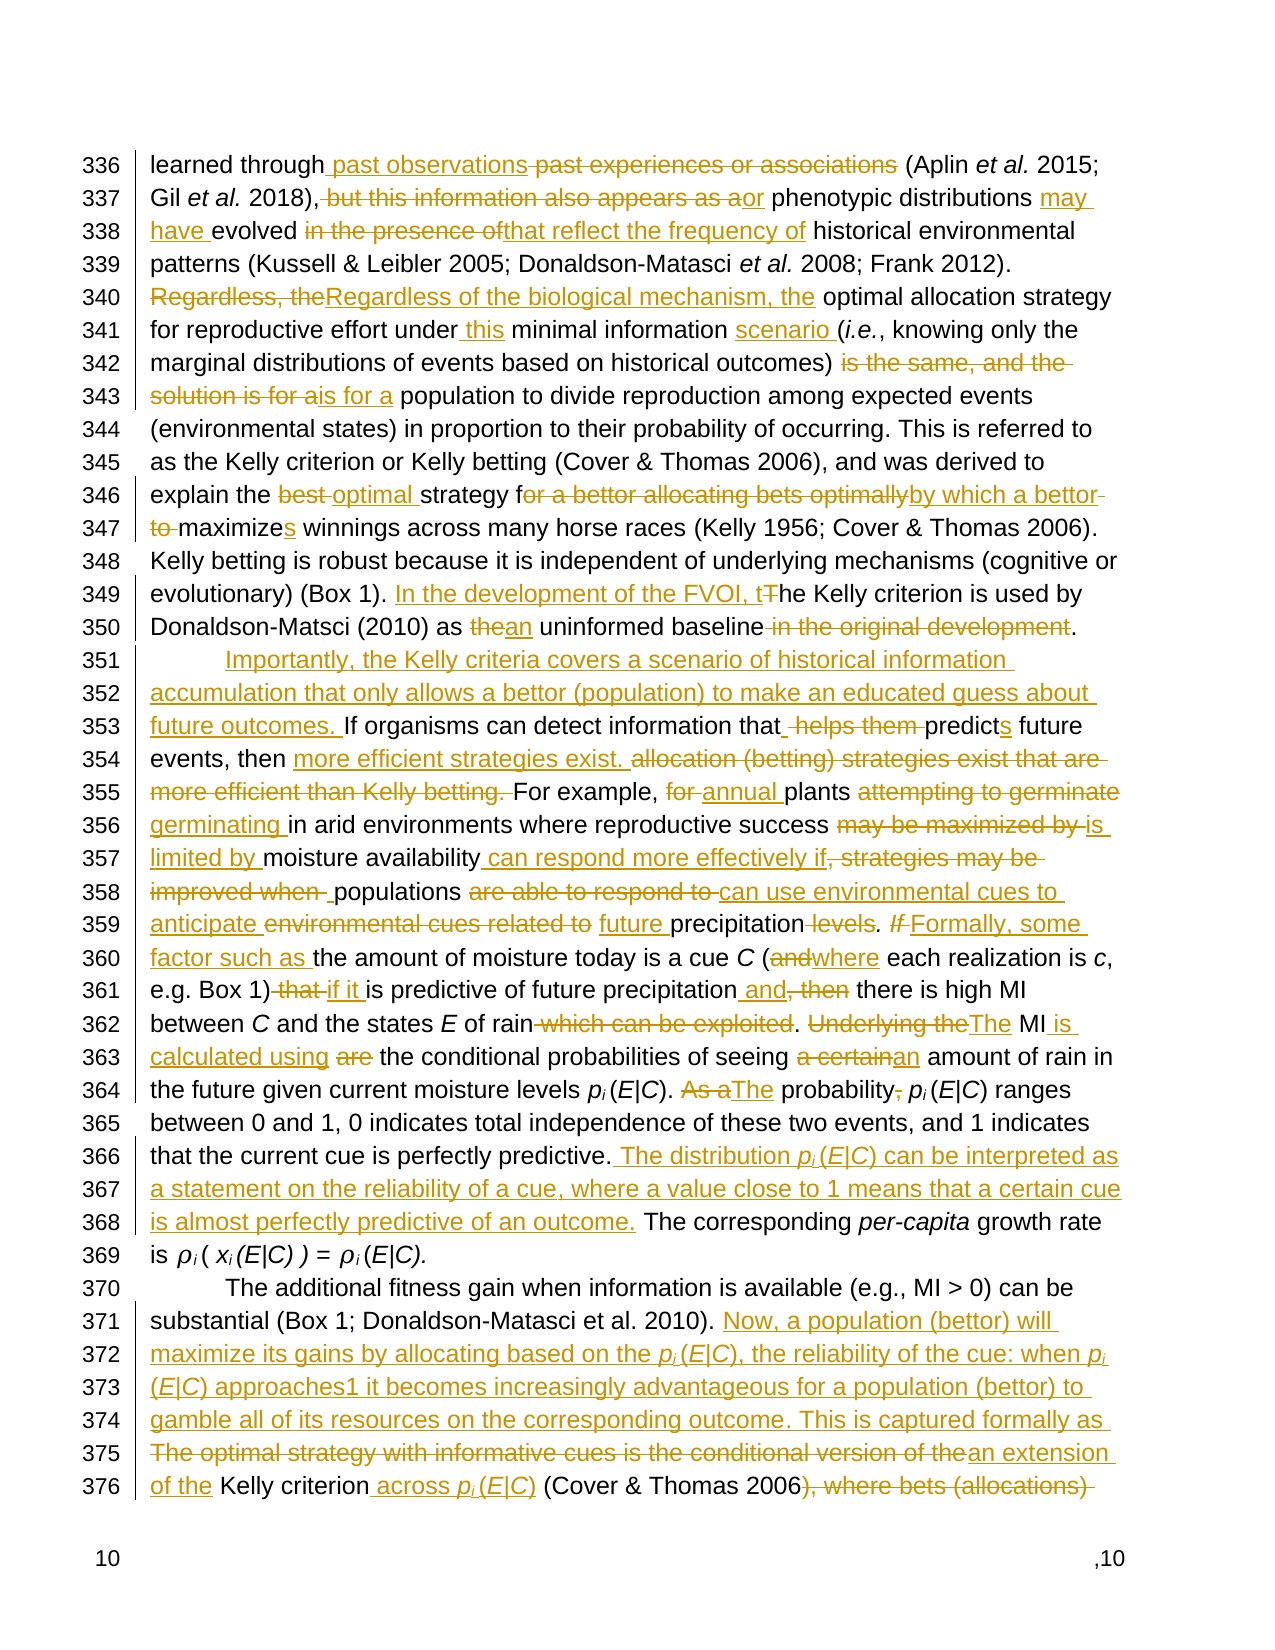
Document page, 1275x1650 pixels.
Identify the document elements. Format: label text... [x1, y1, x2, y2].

text Importantly, the Kelly criteria covers a scenario of historical information accumulation that only allows a bettor (population) to make an educated guess about future outcomes. If organisms can detect information that predicts future events, then more efficient strategies exist. For example, annual plants germinating in arid environments where reproductive success is limited by moisture availability can respond more effectively if populations can use environmental cues to anticipate future precipitation. Formally, some factor such as the amount of moisture today is a cue C (where each realization is c, e.g. Box 1)if it is predictive of future precipitation and there is high MI between C and the states E of rain. The MI is calculated using the conditional probabilities of seeing an amount of rain in the future given current moisture levels pi (E|C). The probability pi (E|C) ranges between 0 and 1, 0 indicates total independence of these two events, and 1 indicates that the current cue is perfectly predictive. The distribution pi (E|C) can be interpreted as a statement on the reliability of a cue, where a value close to 1 means that a certain cue is almost perfectly predictive of an outcome. The corresponding per-capita growth rate is 𝜌i ( xi (E|C) ) = 𝜌i (E|C). [150, 645, 1125, 1268]
text The additional fitness gain when information is available (e.g., MI > 0) can be substantial (Box 1; Donaldson-Matasci et al. 2010). Now, a population (bettor) will maximize its gains by allocating based on the pi (E|C), the reliability of the cue: when pi (E|C) approaches1 it becomes increasingly advantageous for a population (bettor) to gamble all of its resources on the corresponding outcome. This is captured formally as an extension of the Kelly criterion across pi (E|C) (Cover & Thomas 2006). As long as the information is reliable then populations can better allocate resources and Δ𝜌i will increase (Box 1; Figure 2A. The FVOI (Δ𝜌i ) is the difference between these two growth trajectories, estimated as the comparison of the rates of population increase over time (Figure 2C). Note from Figure 2C that the FVOI and MI are equivalent, showing that populations have fully utilized the information in the cue and maximized the FVOI. [150, 1273, 1125, 1499]
text Often, a population (bettor) may have an approximation of the likelihood of possible states (outcomes) from past states, written formally as 𝜌i ( xi (E) ) = 𝜌i (E) to indicate that some internal model of probabilities motivates allocation of resources (bets). For example, a bettor might know how often horses in a race have won in the past and this informs their likelihood of winning now. In a population, individuals may have learned through past observations (Aplin et al. 2015; Gil et al. 2018),or phenotypic distributions may have evolved that reflect the frequency of historical environmental patterns (Kussell & Leibler 2005; Donaldson-Matasci et al. 2008; Frank 2012). Regardless of the biological mechanism, the optimal allocation strategy for reproductive effort under this minimal information scenario (i.e., knowing only the marginal distributions of events based on historical outcomes) is for a population to divide reproduction among expected events (environmental states) in proportion to their probability of occurring. This is referred to as the Kelly criterion or Kelly betting (Cover & Thomas 2006), and was derived to explain the optimal strategy fby which a bettormaximizes winnings across many horse races (Kelly 1956; Cover & Thomas 2006). Kelly betting is robust because it is independent of underlying mechanisms (cognitive or evolutionary) (Box 1). In the development of the FVOI, the Kelly criterion is used by Donaldson-Matsci (2010) as an uninformed baseline. [150, 150, 1125, 641]
